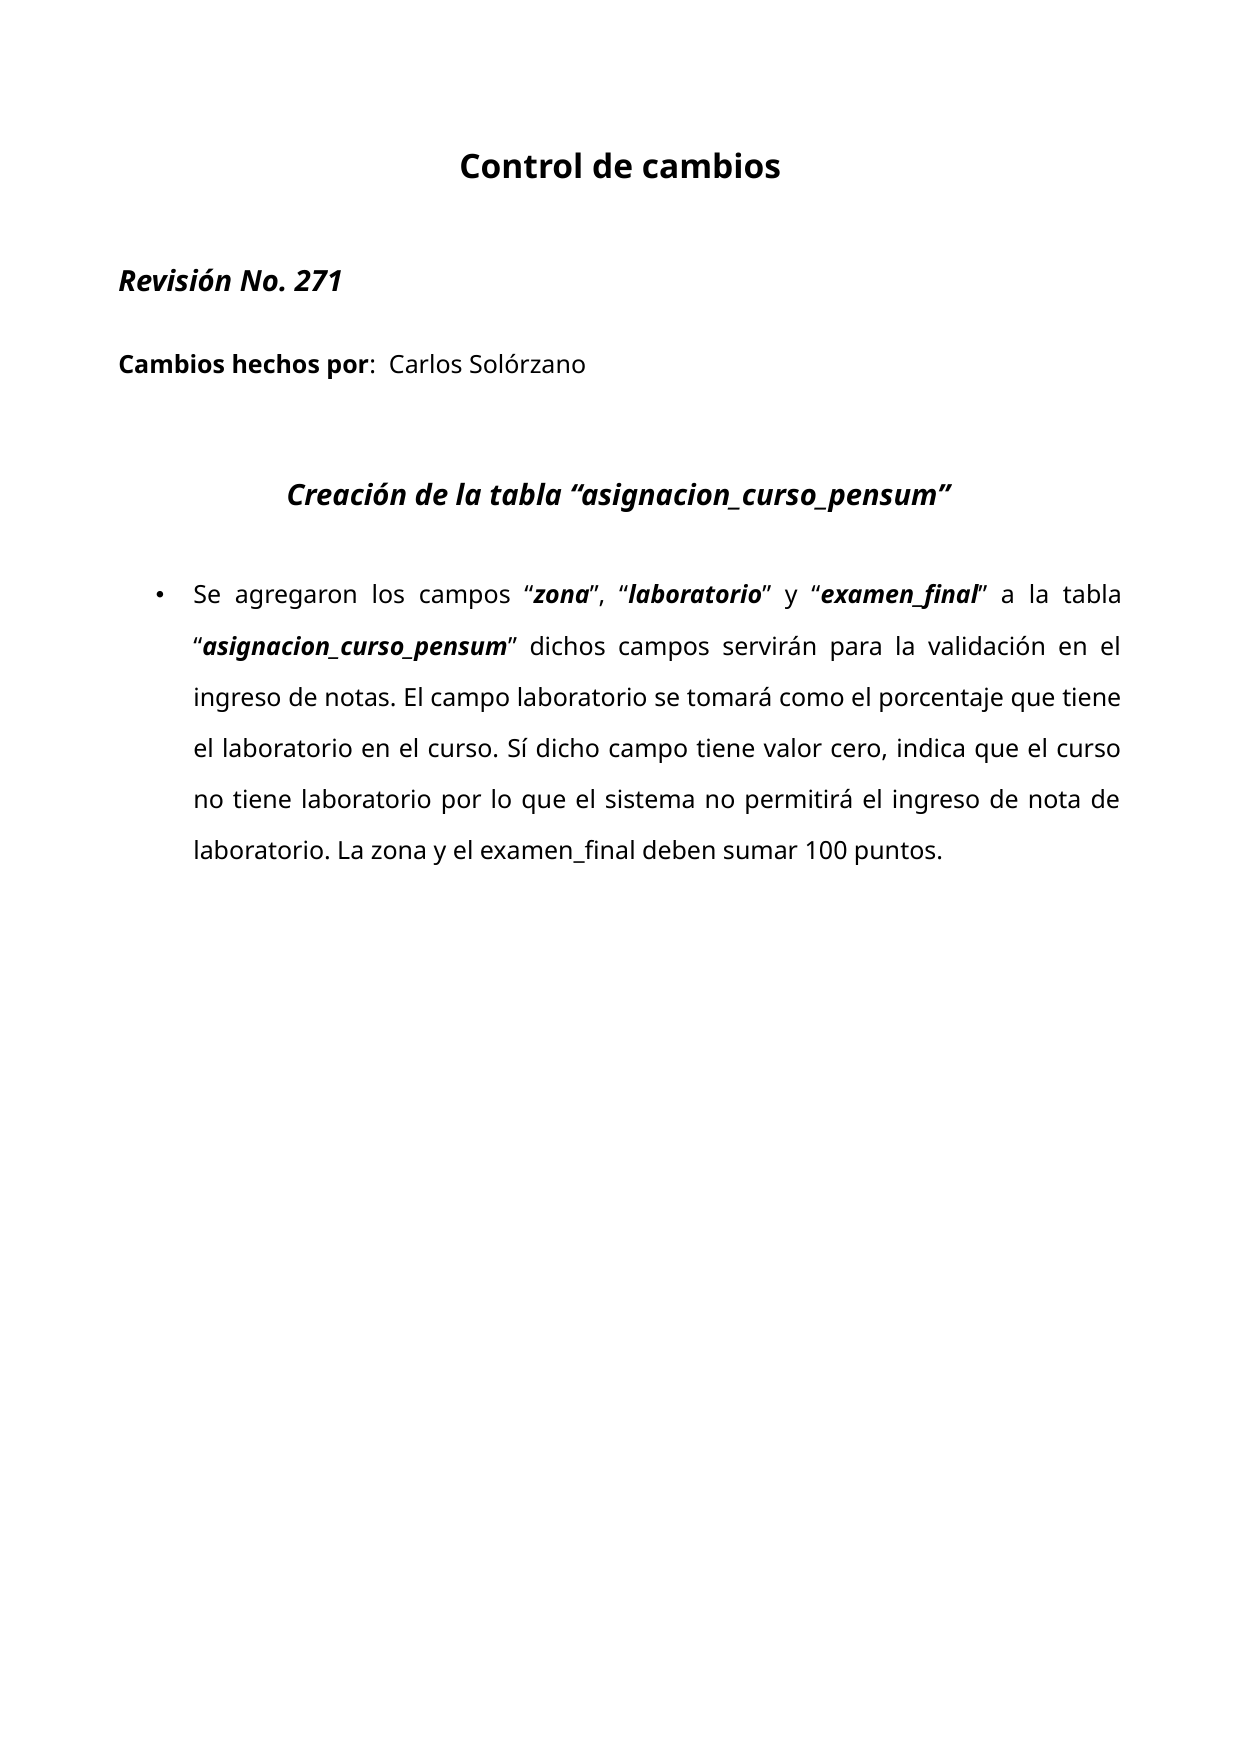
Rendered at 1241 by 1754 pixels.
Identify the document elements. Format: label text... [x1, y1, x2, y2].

subtitle Control de cambios [118, 143, 1122, 189]
subtitle Creación de la tabla “asignacion_curso_pensum” [118, 474, 1122, 513]
text Cambios hechos por: Carlos Solórzano [118, 347, 1122, 381]
list Se agregaron los campos “zona”, “laboratorio” y “examen_final” a la tabla “asignacion_curso_pensum” dichos campos servirán para la validación en el ingreso de notas. El campo laboratorio se tomará como el porcentaje que tiene el laboratorio en el curso. Sí dicho campo tiene valor cero, indica que el curso no tiene laboratorio por lo que el sistema no permitirá el ingreso de nota de laboratorio. La zona y el examen_final deben sumar 100 puntos. [156, 577, 1122, 866]
subtitle Revisión No. 271 [118, 260, 1122, 300]
